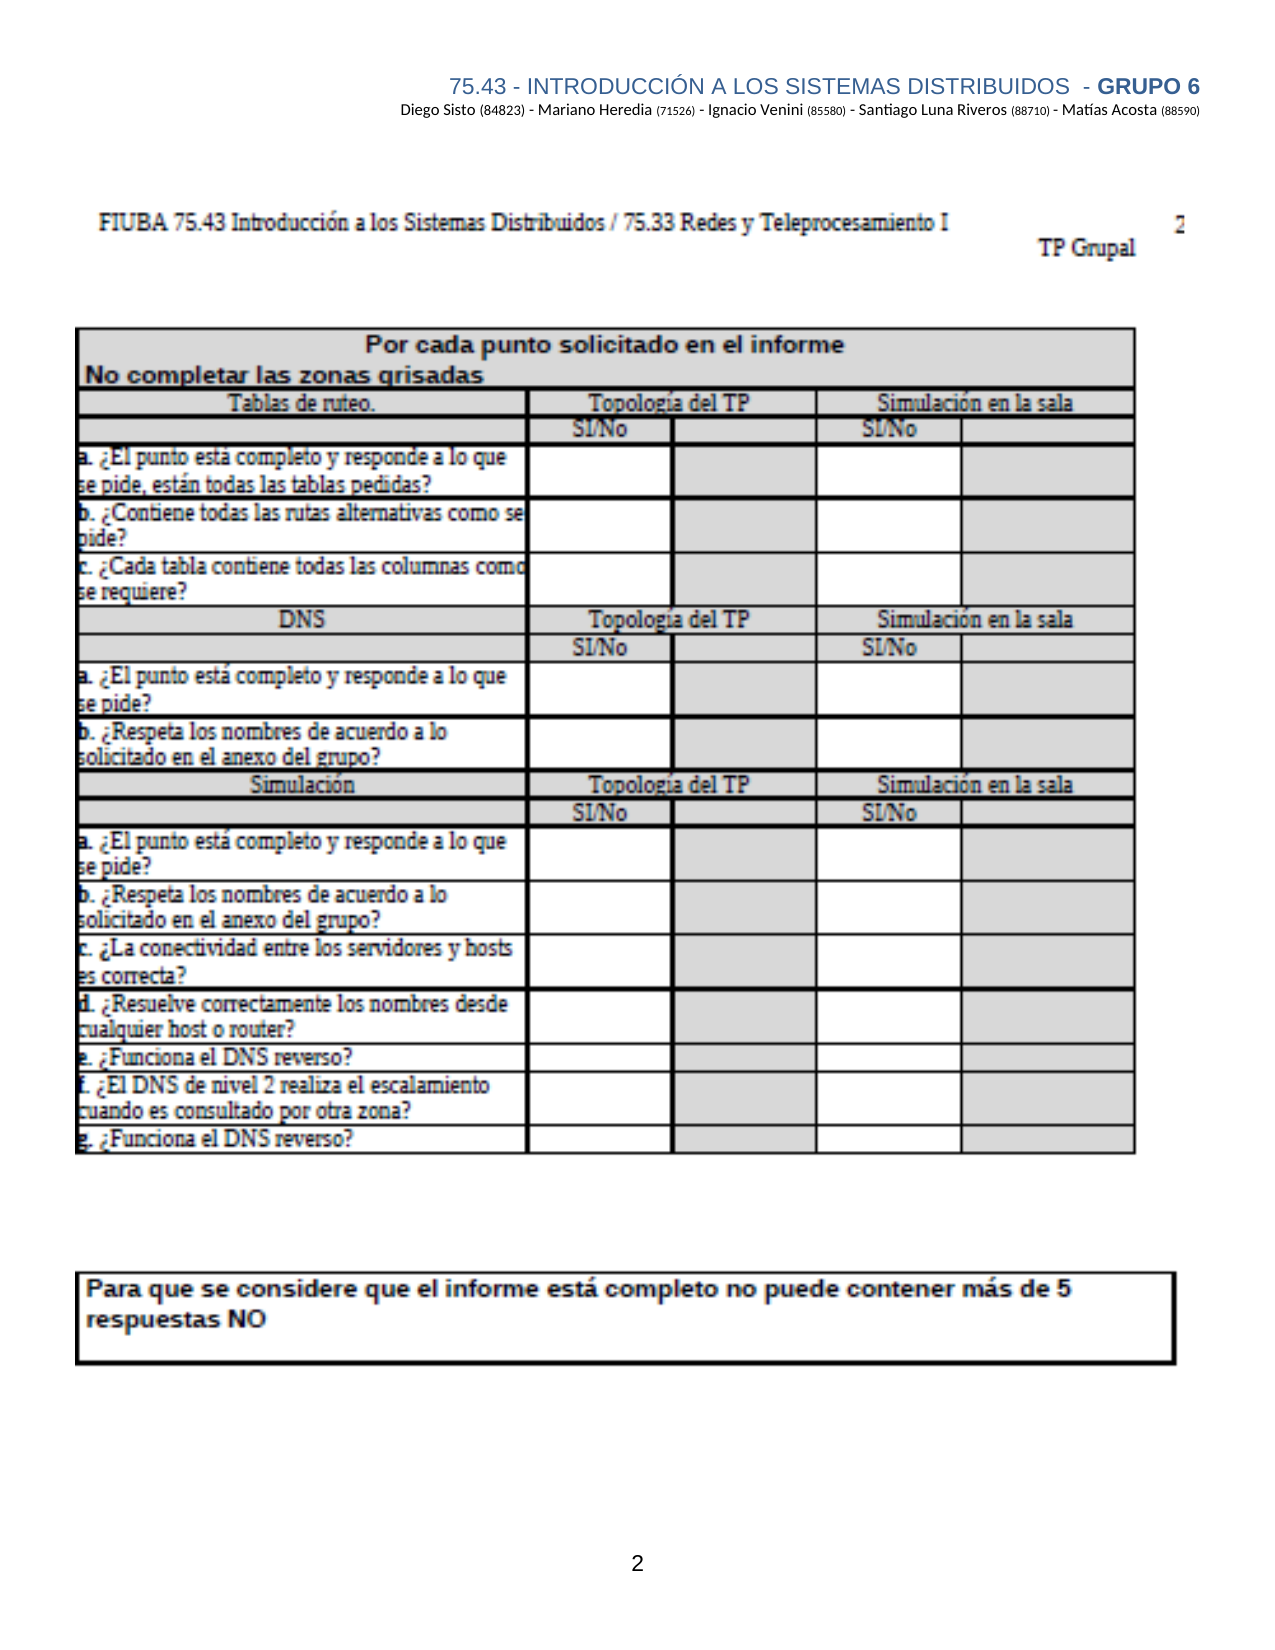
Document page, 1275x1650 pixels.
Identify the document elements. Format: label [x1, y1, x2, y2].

picture [75, 206, 1185, 1374]
